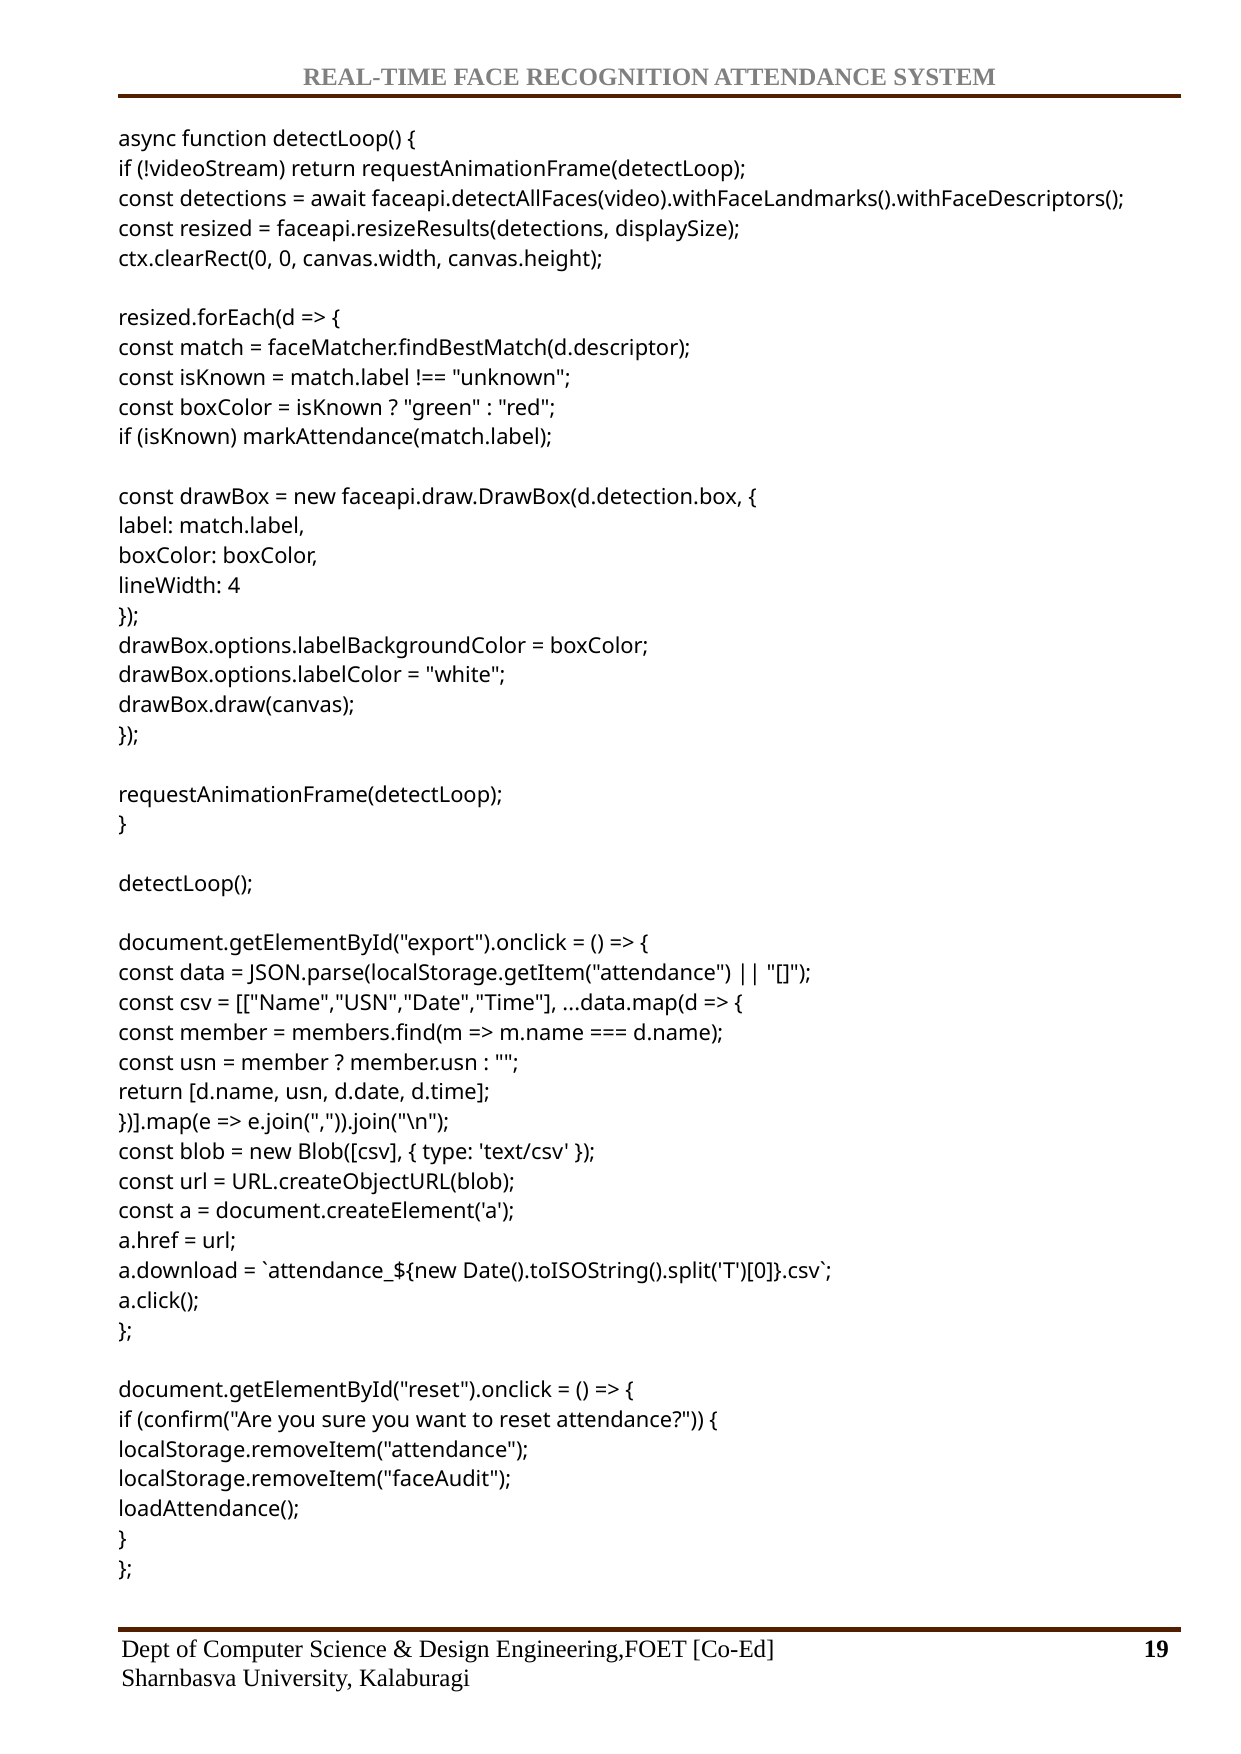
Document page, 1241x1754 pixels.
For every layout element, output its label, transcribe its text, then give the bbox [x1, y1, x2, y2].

text a.click(); [118, 1285, 1181, 1314]
text }); [118, 719, 1181, 749]
text if (confirm("Are you sure you want to reset attendance?")) { [118, 1404, 1181, 1434]
text const boxColor = isKnown ? "green" : "red"; [118, 391, 1181, 421]
text const a = document.createElement('a'); [118, 1195, 1181, 1225]
text const match = faceMatcher.findBestMatch(d.descriptor); [118, 332, 1181, 362]
text detectLoop(); [118, 868, 1181, 898]
text a.download = `attendance_${new Date().toISOString().split('T')[0]}.csv`; [118, 1255, 1181, 1285]
text const url = URL.createObjectURL(blob); [118, 1166, 1181, 1195]
text const data = JSON.parse(localStorage.getItem("attendance") || "[]"); [118, 957, 1181, 987]
text if (isKnown) markAttendance(match.label); [118, 421, 1181, 451]
text boxColor: boxColor, [118, 540, 1181, 570]
text document.getElementById("reset").onclick = () => { [118, 1374, 1181, 1404]
text const csv = [["Name","USN","Date","Time"], ...data.map(d => { [118, 987, 1181, 1017]
text const isKnown = match.label !== "unknown"; [118, 362, 1181, 391]
text } [118, 1523, 1181, 1553]
text requestAnimationFrame(detectLoop); [118, 778, 1181, 808]
text } [118, 808, 1181, 838]
text return [d.name, usn, d.date, d.time]; [118, 1076, 1181, 1106]
text const member = members.find(m => m.name === d.name); [118, 1017, 1181, 1046]
text drawBox.draw(canvas); [118, 689, 1181, 719]
text drawBox.options.labelColor = "white"; [118, 659, 1181, 689]
text ctx.clearRect(0, 0, canvas.width, canvas.height); [118, 243, 1181, 272]
text localStorage.removeItem("faceAudit"); [118, 1463, 1181, 1493]
text lineWidth: 4 [118, 570, 1181, 600]
text }; [118, 1553, 1181, 1583]
text drawBox.options.labelBackgroundColor = boxColor; [118, 630, 1181, 659]
text async function detectLoop() { [118, 123, 1181, 153]
text a.href = url; [118, 1225, 1181, 1255]
text })].map(e => e.join(",")).join("\n"); [118, 1106, 1181, 1136]
text document.getElementById("export").onclick = () => { [118, 927, 1181, 957]
text }; [118, 1314, 1181, 1344]
text const resized = faceapi.resizeResults(detections, displaySize); [118, 213, 1181, 243]
text const blob = new Blob([csv], { type: 'text/csv' }); [118, 1136, 1181, 1166]
text }); [118, 600, 1181, 630]
text const usn = member ? member.usn : ""; [118, 1046, 1181, 1076]
text if (!videoStream) return requestAnimationFrame(detectLoop); [118, 153, 1181, 183]
text localStorage.removeItem("attendance"); [118, 1434, 1181, 1463]
text loadAttendance(); [118, 1493, 1181, 1523]
text resized.forEach(d => { [118, 302, 1181, 332]
text const drawBox = new faceapi.draw.DrawBox(d.detection.box, { [118, 481, 1181, 511]
text const detections = await faceapi.detectAllFaces(video).withFaceLandmarks().withFaceDescriptors(); [118, 183, 1181, 213]
text label: match.label, [118, 511, 1181, 540]
